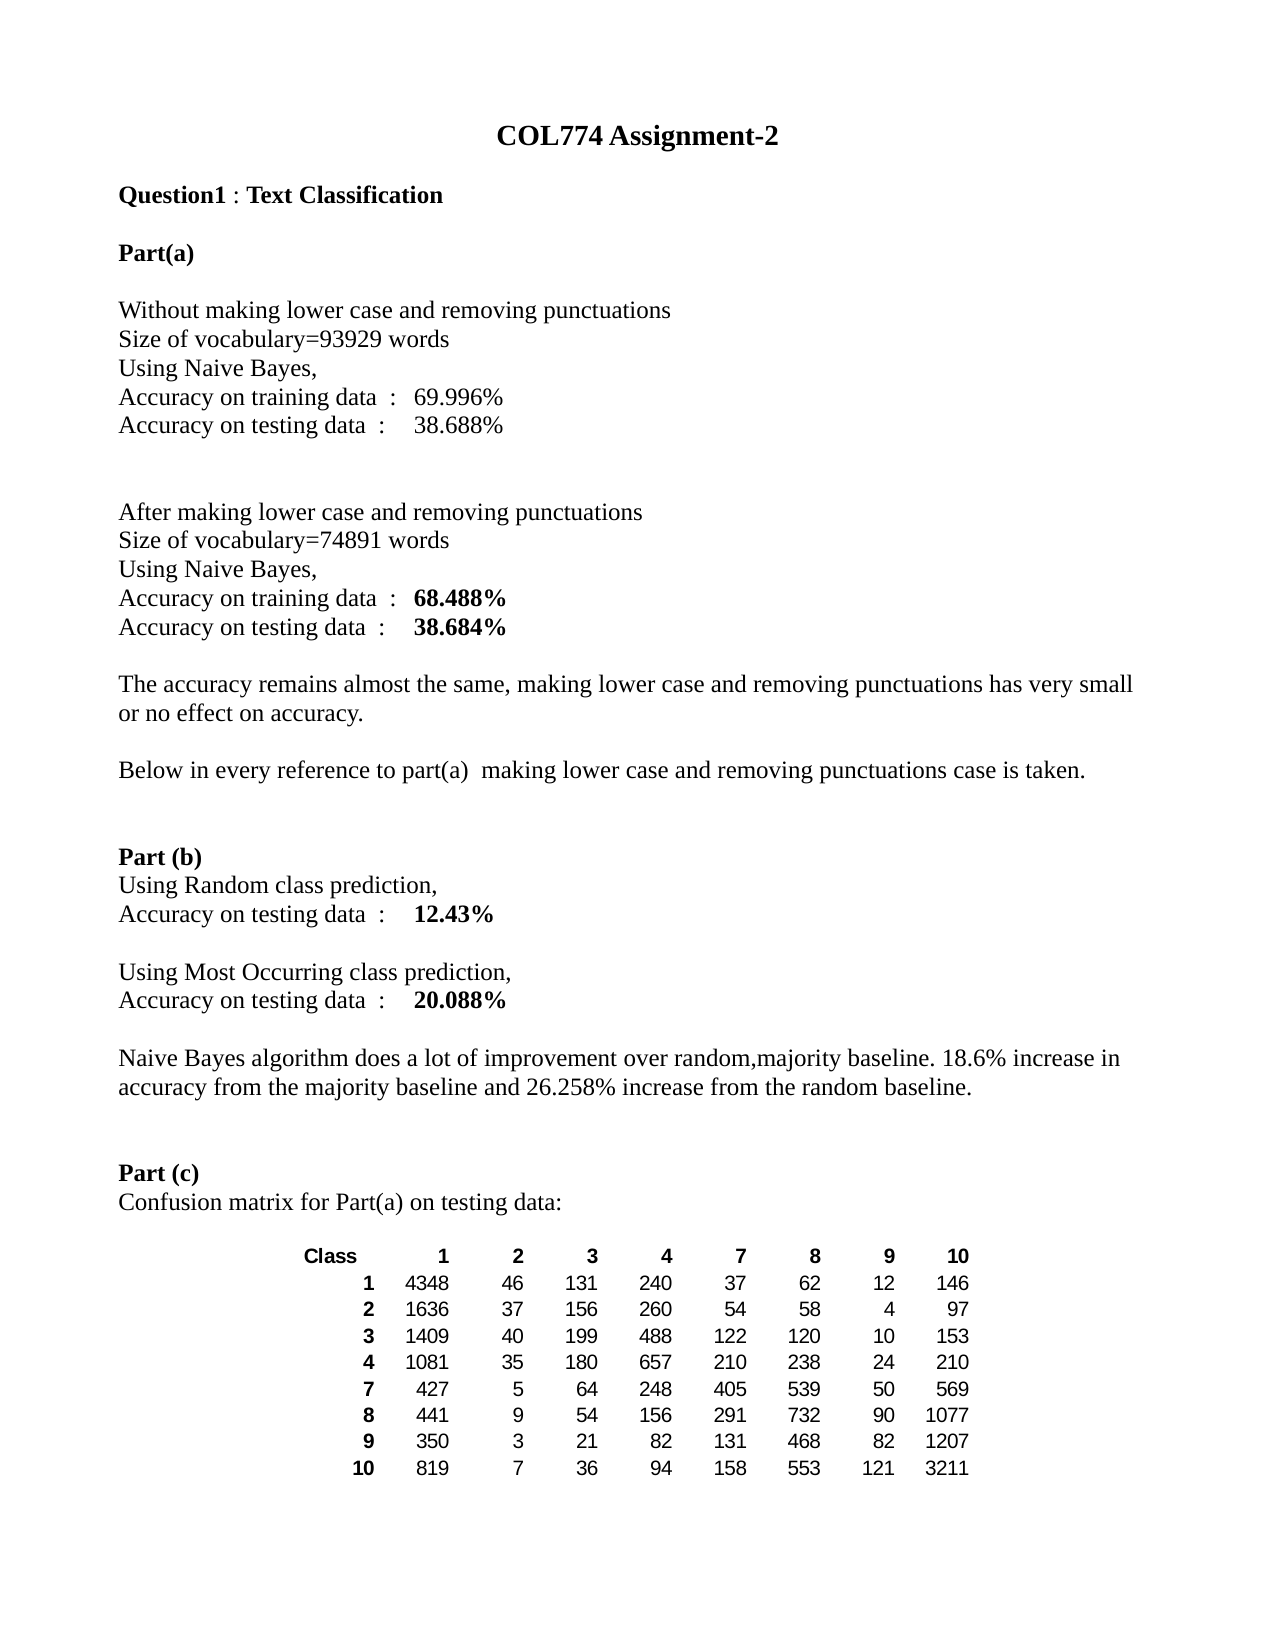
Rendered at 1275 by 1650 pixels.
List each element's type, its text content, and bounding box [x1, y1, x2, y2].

text Part (c) [118, 1158, 1157, 1187]
text Part(a) [118, 238, 1157, 267]
text Without making lower case and removing punctuations [118, 295, 1157, 324]
text Confusion matrix for Part(a) on testing data: [118, 1187, 1157, 1215]
text Question1 : Text Classification [118, 180, 1157, 209]
text Accuracy on testing data : 20.088% [118, 985, 1157, 1014]
text Using Most Occurring class prediction, [118, 957, 1157, 985]
text Using Random class prediction, [118, 870, 1157, 899]
text Size of vocabulary=93929 words [118, 324, 1157, 353]
text COL774 Assignment-2 [118, 118, 1157, 152]
text Accuracy on testing data : 38.684% [118, 612, 1157, 640]
text The accuracy remains almost the same, making lower case and removing punctuations has very small or no effect on accuracy. [118, 669, 1157, 727]
text Accuracy on testing data : 38.688% [118, 410, 1157, 439]
text Naive Bayes algorithm does a lot of improvement over random,majority baseline. 18.6% increase in [118, 1043, 1157, 1072]
text Size of vocabulary=74891 words [118, 525, 1157, 554]
text After making lower case and removing punctuations [118, 497, 1157, 525]
text Using Naive Bayes, [118, 554, 1157, 583]
text Accuracy on training data : 68.488% [118, 583, 1157, 612]
text Using Naive Bayes, [118, 353, 1157, 382]
text Accuracy on training data : 69.996% [118, 382, 1157, 410]
text Accuracy on testing data : 12.43% [118, 899, 1157, 928]
text Below in every reference to part(a) making lower case and removing punctuations case is taken. [118, 755, 1157, 784]
text Part (b) [118, 842, 1157, 870]
text accuracy from the majority baseline and 26.258% increase from the random baseline. [118, 1072, 1157, 1100]
